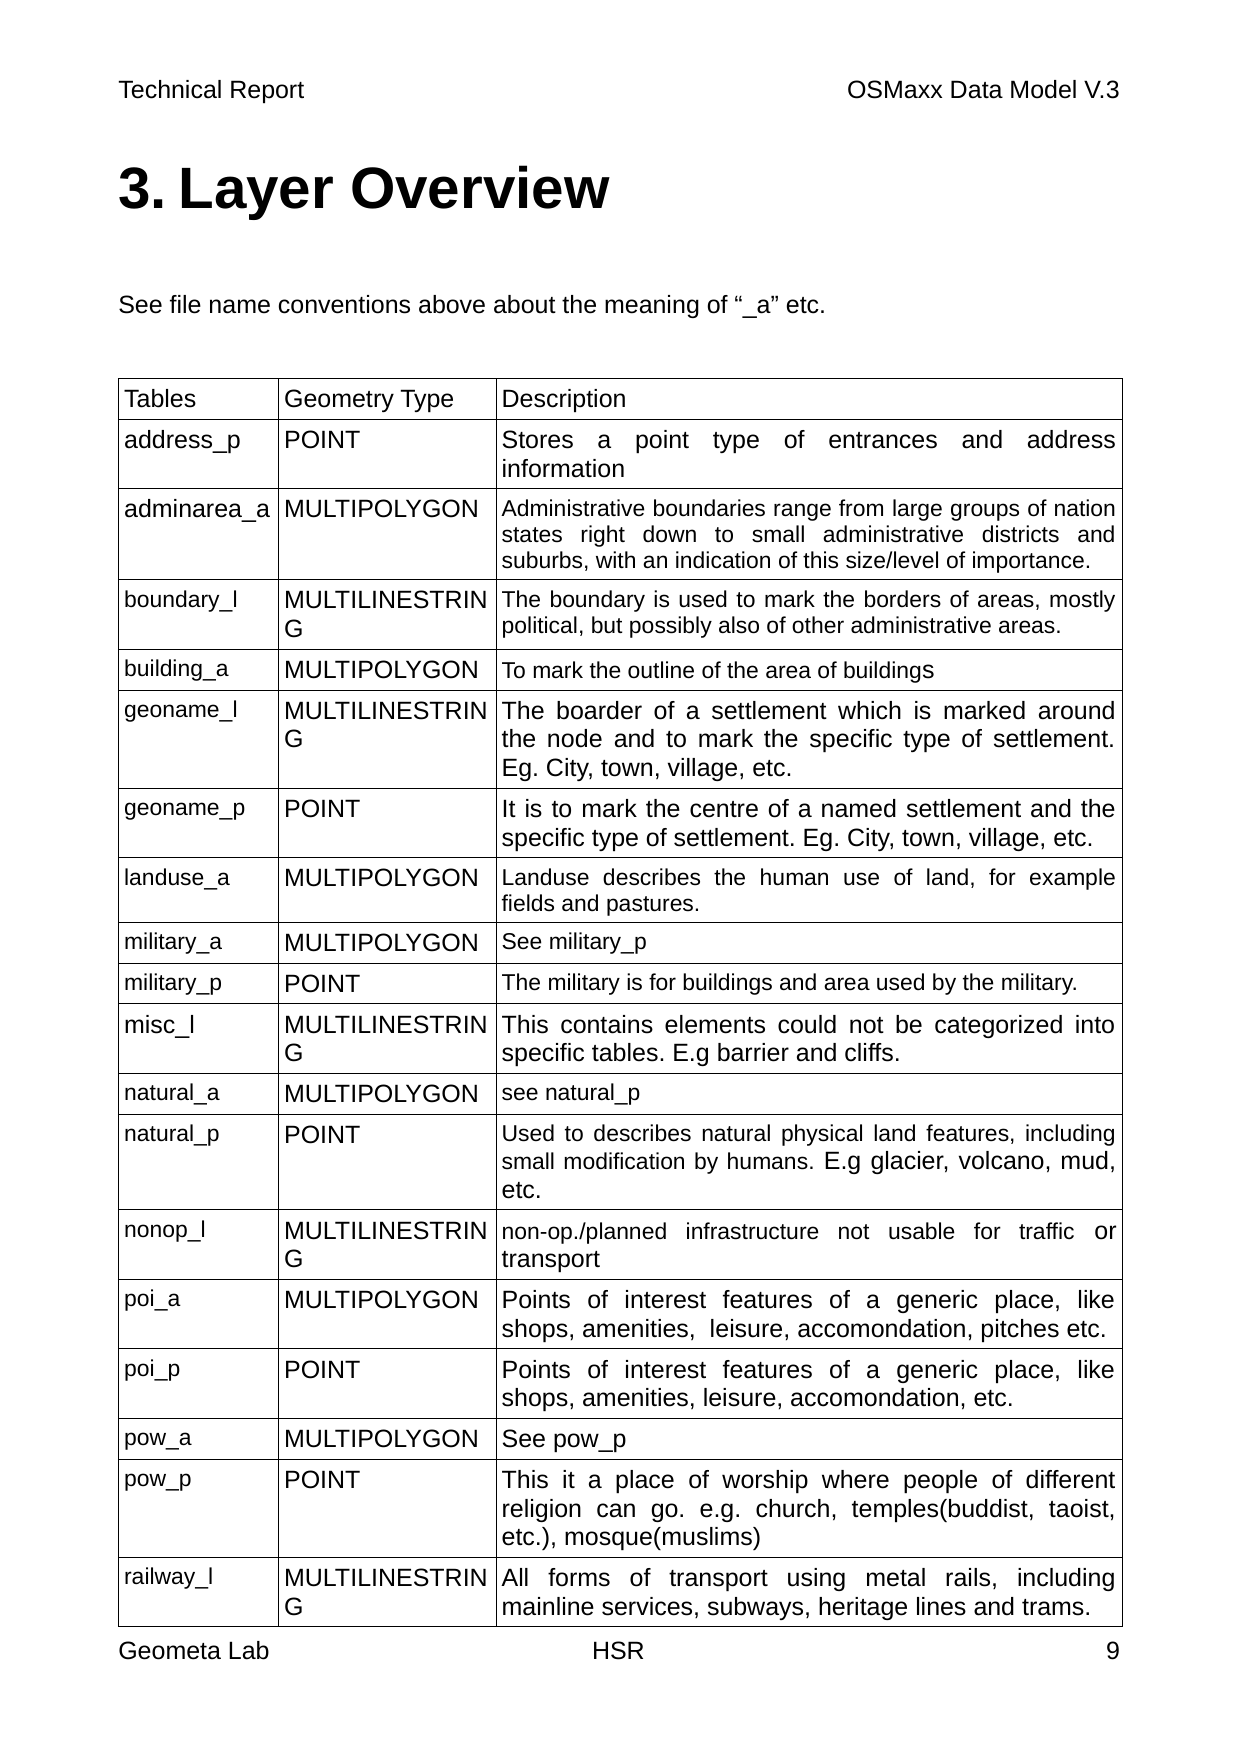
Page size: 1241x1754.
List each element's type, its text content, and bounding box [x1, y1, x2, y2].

text See file name conventions above about the meaning of “_a” etc. [118, 284, 1122, 319]
table_cell geoname_p [119, 789, 278, 857]
table_cell pow_a [119, 1419, 278, 1458]
table_cell The boundary is used to mark the borders of areas, mostly political, but possibly also of other administrative areas. [497, 580, 1122, 649]
table_cell MULTIPOLYGON [279, 489, 496, 579]
table_cell POINT [279, 789, 496, 857]
table_cell This contains elements could not be categorized into specific tables. E.g barrier and cliffs. [497, 1004, 1122, 1073]
table_cell boundary_l [119, 580, 278, 649]
table_cell POINT [279, 1349, 496, 1418]
table_cell POINT [279, 420, 496, 488]
table_cell natural_a [119, 1074, 278, 1113]
table_cell MULTILINESTRING [279, 580, 496, 649]
table_cell POINT [279, 1115, 496, 1209]
table_cell To mark the outline of the area of buildings [497, 650, 1122, 689]
subtitle Layer Overview [118, 153, 1122, 221]
table_cell MULTIPOLYGON [279, 1280, 496, 1348]
table_cell railway_l [119, 1558, 278, 1626]
table_header Tables [119, 379, 278, 419]
table_cell Used to describes natural physical land features, including small modification by humans. E.g glacier, volcano, mud, etc. [497, 1115, 1122, 1209]
table_cell MULTILINESTRING [279, 1210, 496, 1279]
table_cell Administrative boundaries range from large groups of nation states right down to small administrative districts and suburbs, with an indication of this size/level of importance. [497, 489, 1122, 579]
table_cell It is to mark the centre of a named settlement and the specific type of settlement. Eg. City, town, village, etc. [497, 789, 1122, 857]
table_cell poi_p [119, 1349, 278, 1418]
table_cell adminarea_a [119, 489, 278, 579]
table_cell misc_l [119, 1004, 278, 1073]
table_cell pow_p [119, 1460, 278, 1557]
table_cell non-op./planned infrastructure not usable for traffic or transport [497, 1210, 1122, 1279]
table_cell landuse_a [119, 858, 278, 922]
table_cell This it a place of worship where people of different religion can go. e.g. church, temples(buddist, taoist, etc.), mosque(muslims) [497, 1460, 1122, 1557]
table_cell poi_a [119, 1280, 278, 1348]
table_cell military_p [119, 964, 278, 1003]
table_cell See pow_p [497, 1419, 1122, 1458]
table_cell MULTIPOLYGON [279, 1419, 496, 1458]
table_cell Landuse describes the human use of land, for example fields and pastures. [497, 858, 1122, 922]
table_cell Points of interest features of a generic place, like shops, amenities, leisure, accomondation, etc. [497, 1349, 1122, 1418]
table_cell MULTILINESTRING [279, 1558, 496, 1626]
table_cell The military is for buildings and area used by the military. [497, 964, 1122, 1003]
table_cell Points of interest features of a generic place, like shops, amenities, leisure, accomondation, pitches etc. [497, 1280, 1122, 1348]
table_cell building_a [119, 650, 278, 689]
table_header Geometry Type [279, 379, 496, 419]
table_cell see natural_p [497, 1074, 1122, 1113]
table_cell address_p [119, 420, 278, 488]
table_cell natural_p [119, 1115, 278, 1209]
table_cell MULTIPOLYGON [279, 1074, 496, 1113]
table_cell The boarder of a settlement which is marked around the node and to mark the specific type of settlement. Eg. City, town, village, etc. [497, 691, 1122, 788]
table_cell All forms of transport using metal rails, including mainline services, subways, heritage lines and trams. [497, 1558, 1122, 1626]
table_cell MULTIPOLYGON [279, 650, 496, 689]
table_cell POINT [279, 1460, 496, 1557]
table_header Description [497, 379, 1122, 419]
table_cell Stores a point type of entrances and address information [497, 420, 1122, 488]
table_cell MULTIPOLYGON [279, 858, 496, 922]
table_cell POINT [279, 964, 496, 1003]
table_cell MULTIPOLYGON [279, 923, 496, 963]
table_cell MULTILINESTRING [279, 1004, 496, 1073]
table_cell geoname_l [119, 691, 278, 788]
table_cell See military_p [497, 923, 1122, 963]
table_cell nonop_l [119, 1210, 278, 1279]
table_cell military_a [119, 923, 278, 963]
table_cell MULTILINESTRING [279, 691, 496, 788]
